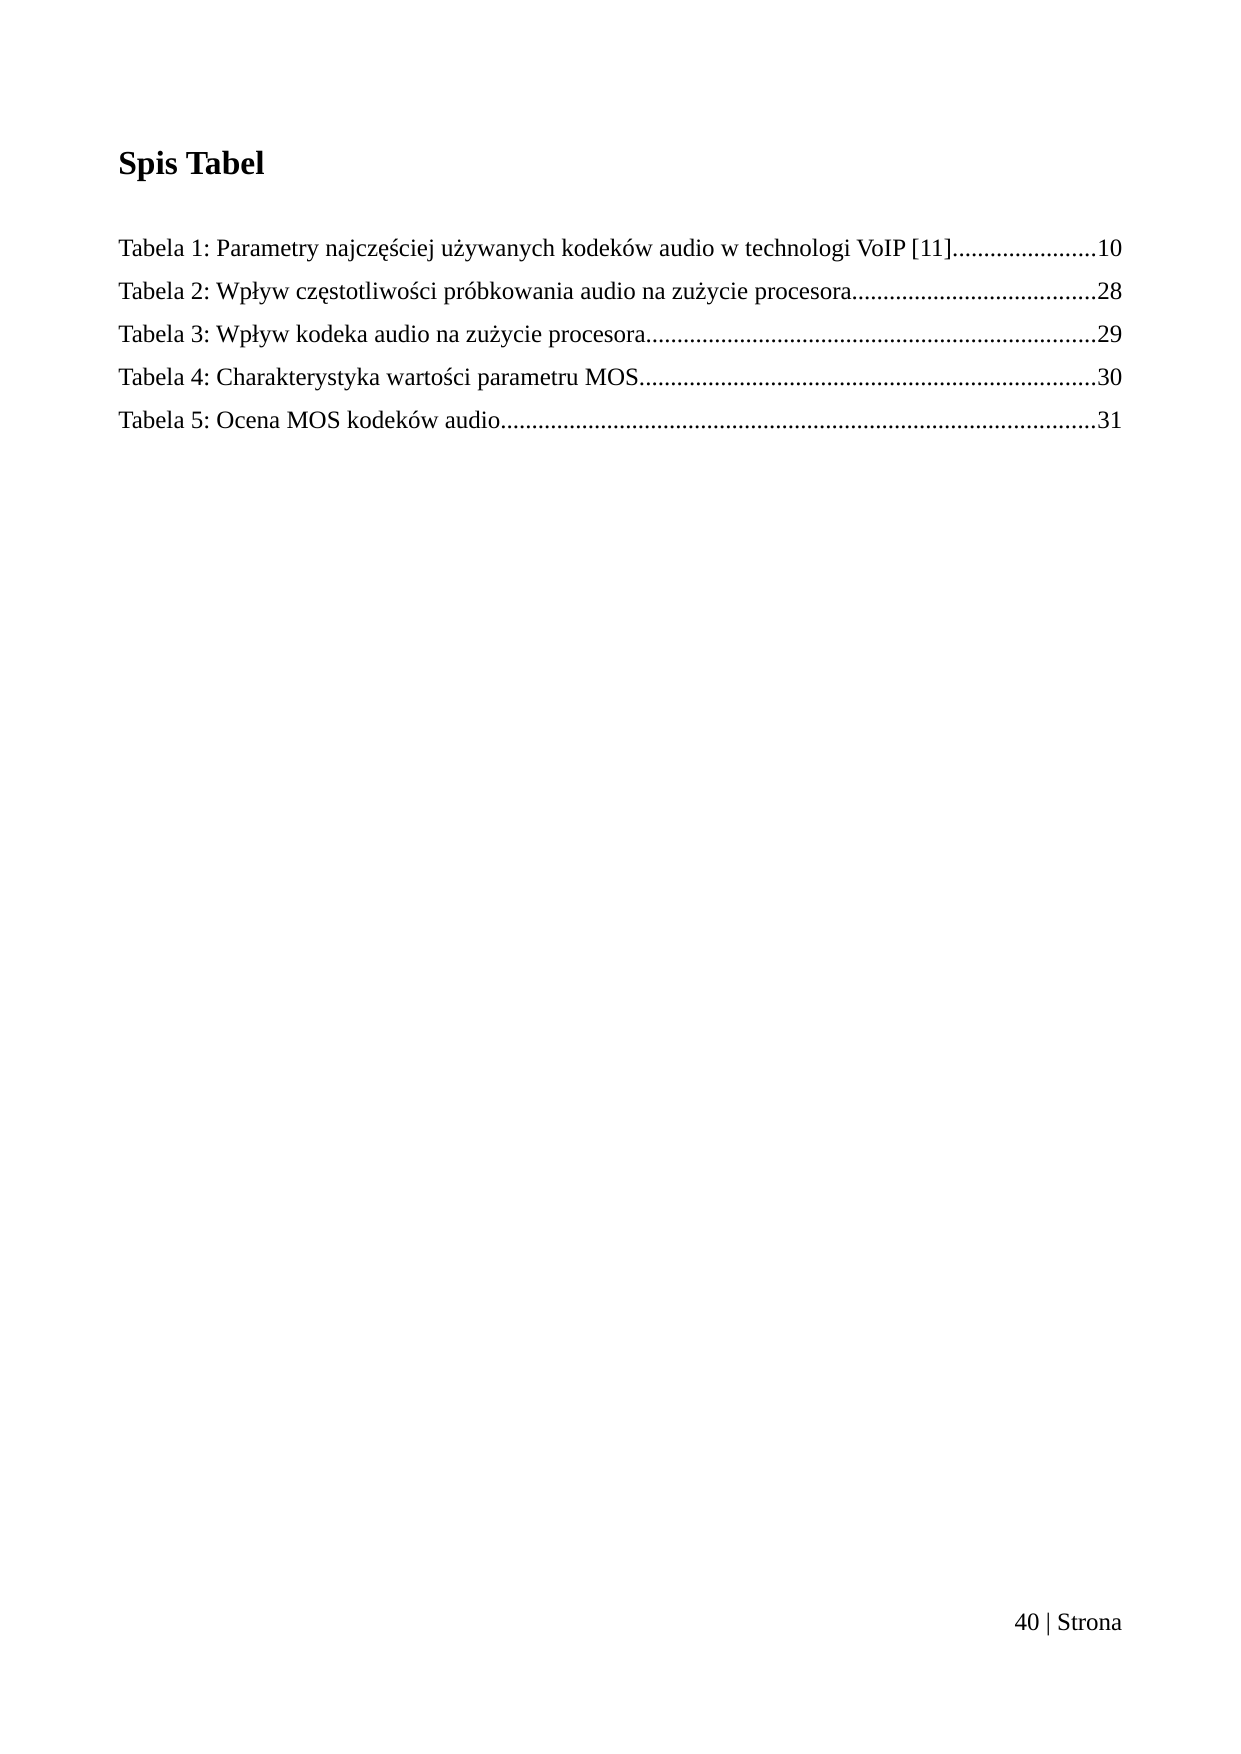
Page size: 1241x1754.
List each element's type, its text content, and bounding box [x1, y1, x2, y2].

text Tabela 5: Ocena MOS kodeków audio. 31 [118, 405, 1122, 434]
text Tabela 4: Charakterystyka wartości parametru MOS. 30 [118, 362, 1122, 391]
text Tabela 1: Parametry najczęściej używanych kodeków audio w technologi VoIP [11]. 10 [118, 233, 1122, 262]
subtitle Spis Tabel [118, 143, 1122, 182]
text Tabela 2: Wpływ częstotliwości próbkowania audio na zużycie procesora. 28 [118, 276, 1122, 305]
text Tabela 3: Wpływ kodeka audio na zużycie procesora. 29 [118, 319, 1122, 348]
